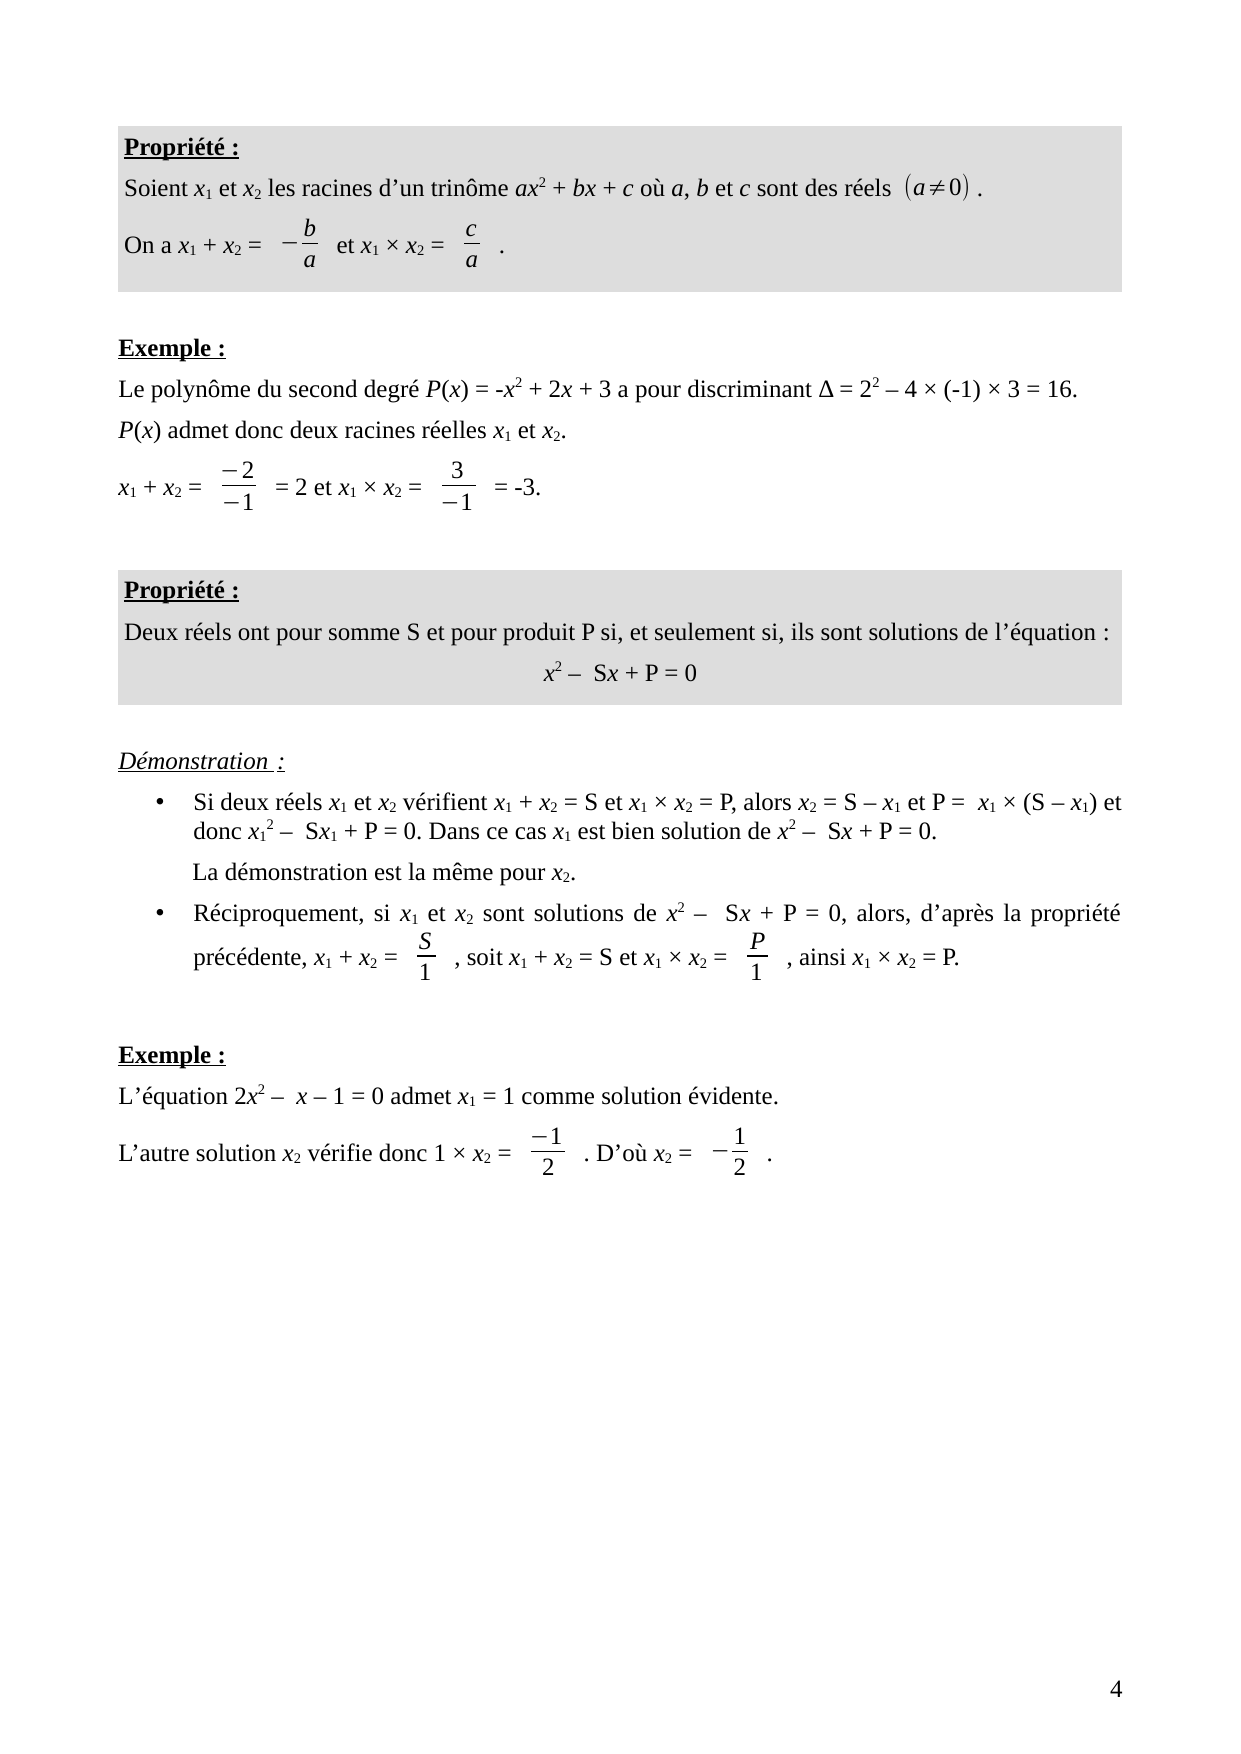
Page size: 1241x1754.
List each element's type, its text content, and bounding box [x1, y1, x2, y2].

text Le polynôme du second degré P(x) = -x2 + 2x + 3 a pour discriminant Δ = 22 – 4 × (-1) × 3 = 16. [118, 374, 1122, 403]
text L’équation 2x2 – x – 1 = 0 admet x1 = 1 comme solution évidente. [118, 1081, 1122, 1110]
text La démonstration est la même pour x2. [192, 857, 1122, 886]
list Si deux réels x1 et x2 vérifient x1 + x2 = S et x1 × x2 = P, alors x2 = S – x1 et P = x1 × (S – x1) et donc x12 – Sx1 + P = 0. Dans ce cas x1 est bien solution de x2 – Sx + P = 0. [156, 787, 1122, 845]
list Réciproquement, si x1 et x2 sont solutions de x2 – Sx + P = 0, alors, d’après la propriété précédente, x1 + x2 =, soit x1 + x2 = S et x1 × x2 =, ainsi x1 × x2 = P. [156, 898, 1122, 986]
text Démonstration : [118, 746, 1122, 775]
text L’autre solution x2 vérifie donc 1 × x2 =. D’où x2 =. [118, 1122, 1122, 1181]
text Exemple : [118, 1040, 1122, 1069]
text P(x) admet donc deux racines réelles x1 et x2. [118, 416, 1122, 444]
text Exemple : [118, 333, 1122, 362]
table_header Propriété : Deux réels ont pour somme S et pour produit P si, et seulement si, ils sont solutions de l’équation : x2 – Sx + P = 0 [118, 570, 1122, 705]
table_header Propriété : Soient x1 et x2 les racines d’un trinôme ax2 + bx + c où a, b et c sont des réels . On a x1 + x2 =et x1 × x2 =. [118, 126, 1122, 292]
text x1 + x2 == 2 et x1 × x2 == -3. [118, 457, 1122, 516]
